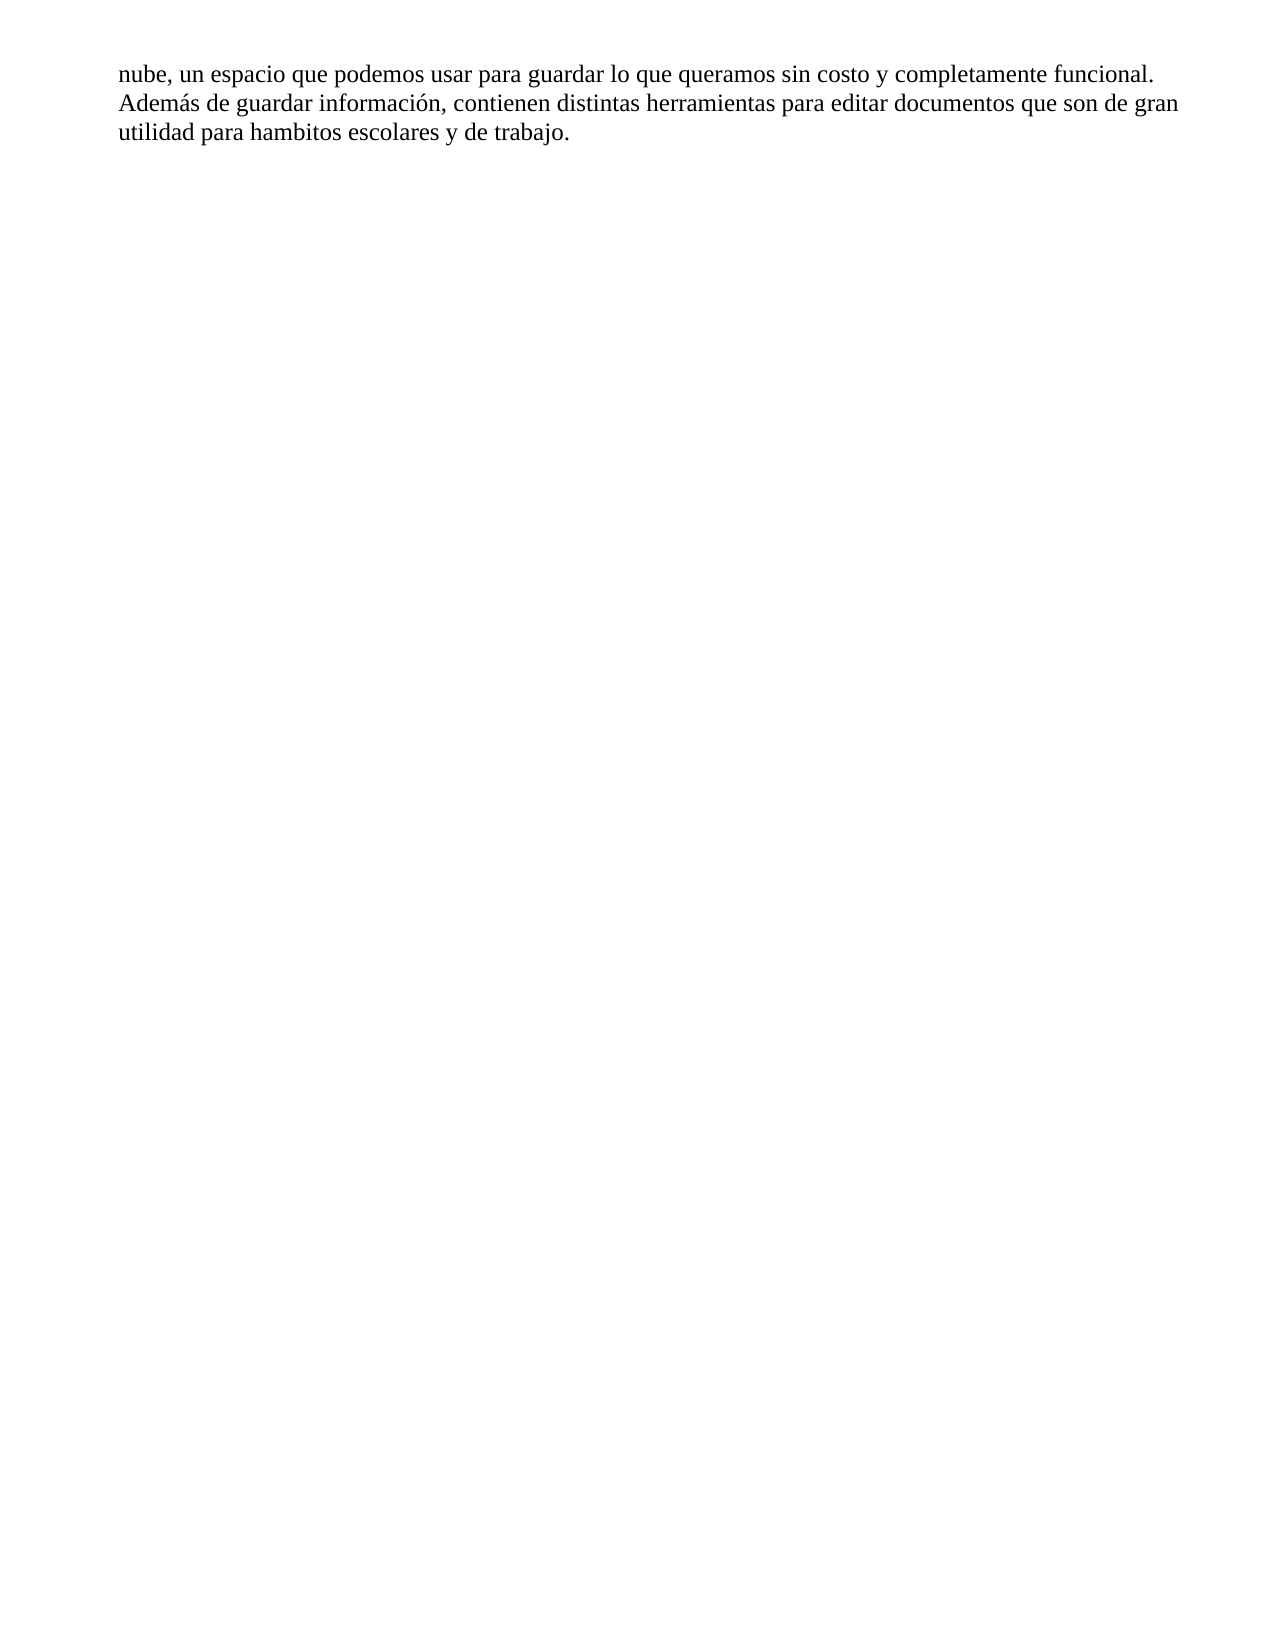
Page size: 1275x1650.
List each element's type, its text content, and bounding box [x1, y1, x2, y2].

text nube, un espacio que podemos usar para guardar lo que queramos sin costo y completamente funcional. Además de guardar información, contienen distintas herramientas para editar documentos que son de gran utilidad para hambitos escolares y de trabajo. [118, 59, 1205, 145]
